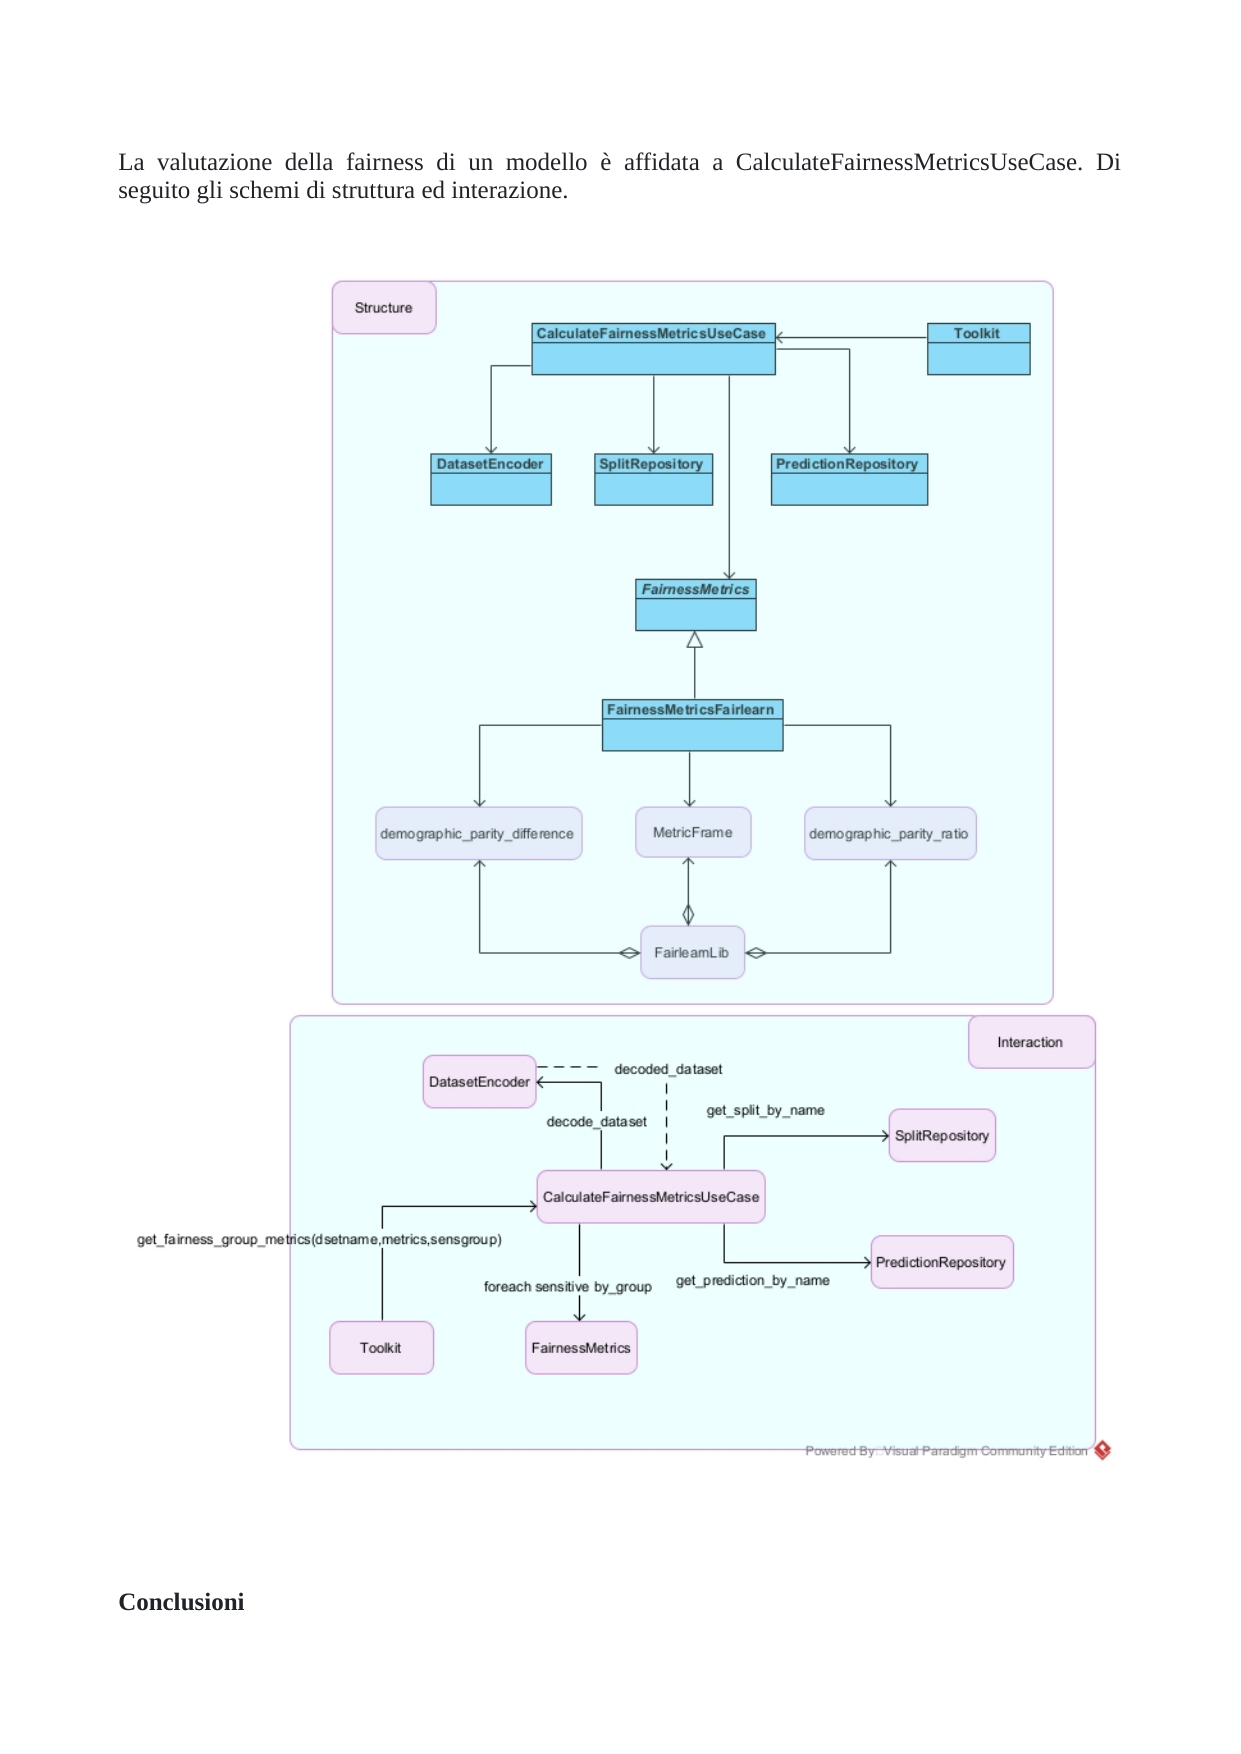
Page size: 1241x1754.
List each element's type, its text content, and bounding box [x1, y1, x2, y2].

text Conclusioni [118, 1587, 1122, 1616]
picture [113, 259, 1118, 1472]
text La valutazione della fairness di un modello è affidata a CalculateFairnessMetricsUseCase. Di seguito gli schemi di struttura ed interazione. [118, 147, 1122, 204]
